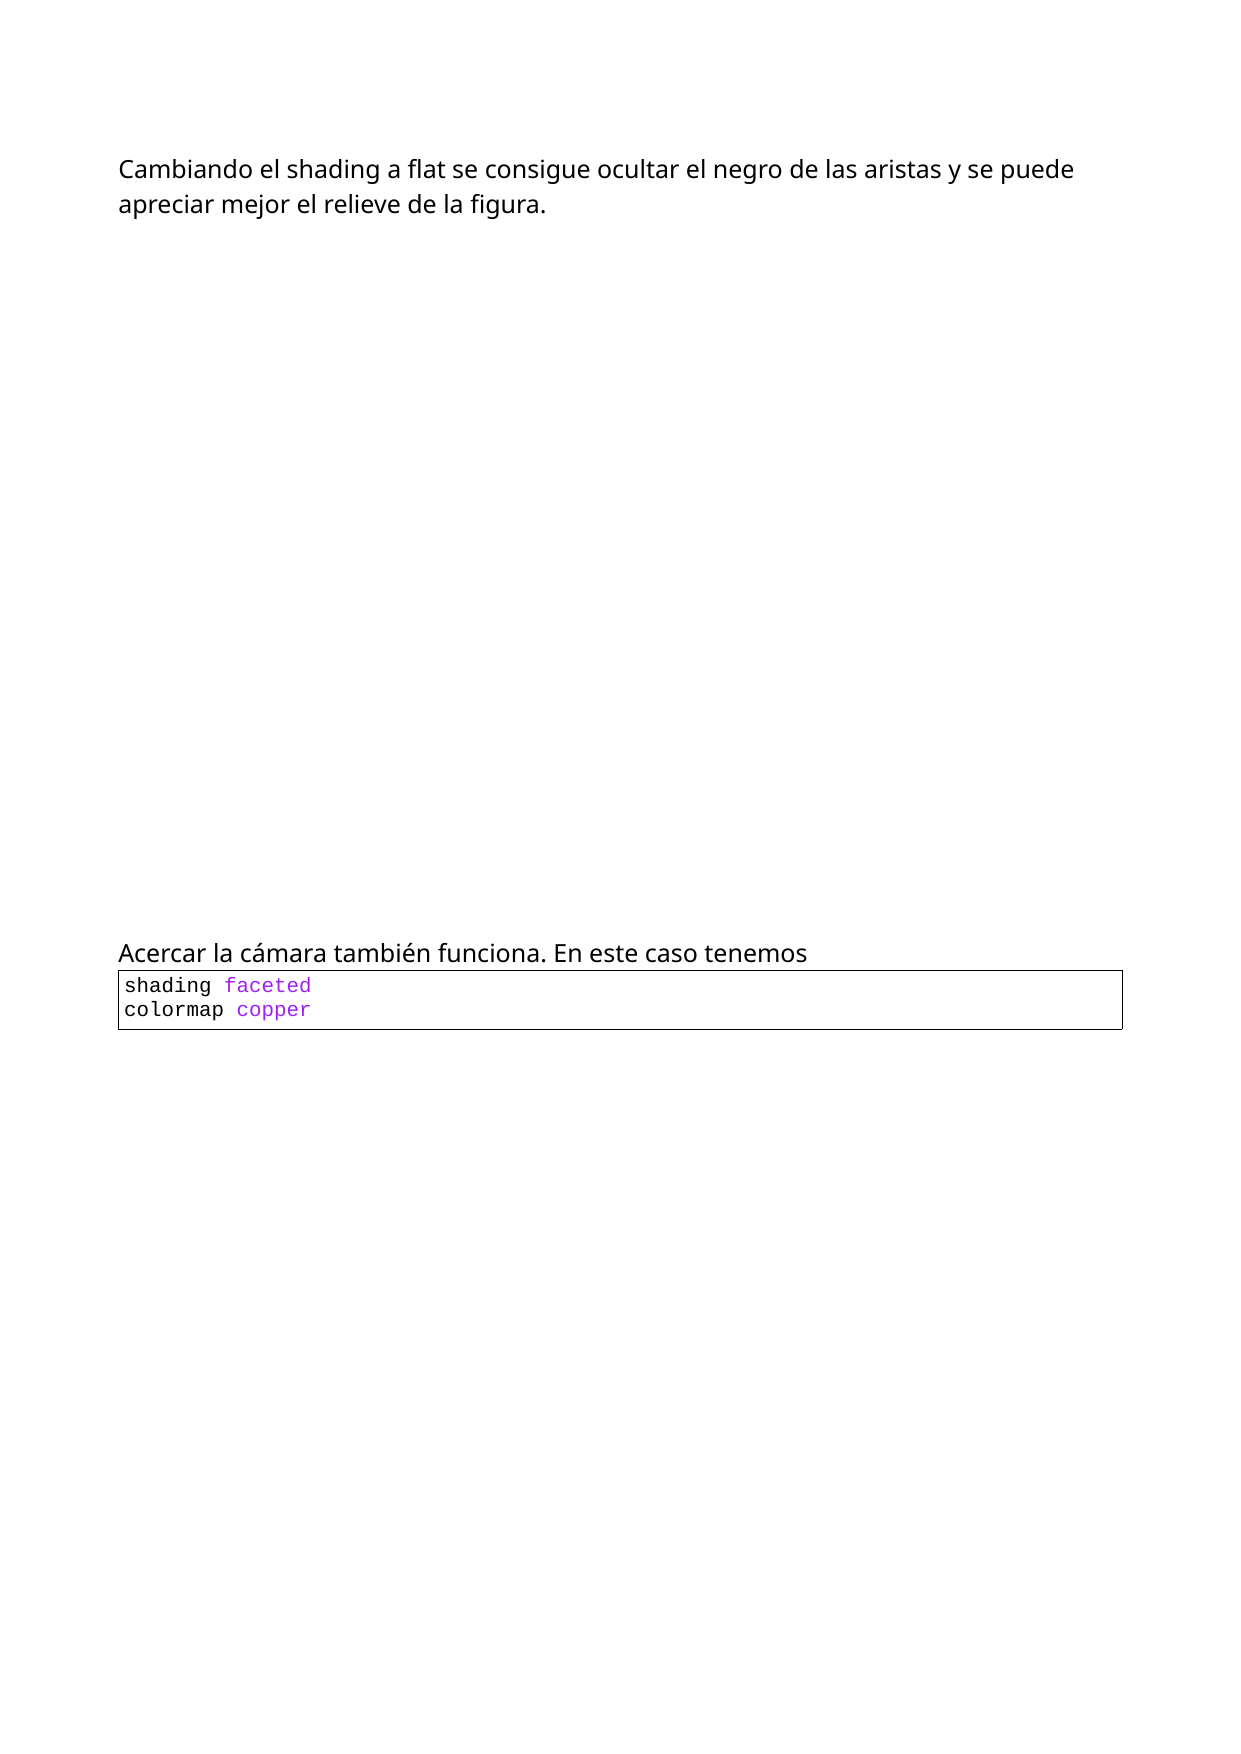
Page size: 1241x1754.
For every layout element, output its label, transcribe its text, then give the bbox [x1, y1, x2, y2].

table_header shading faceted colormap copper [119, 971, 1122, 1028]
text Acercar la cámara también funciona. En este caso tenemos [118, 936, 1122, 970]
text Cambiando el shading a flat se consigue ocultar el negro de las aristas y se puede apreciar mejor el relieve de la figura. [118, 152, 1122, 220]
